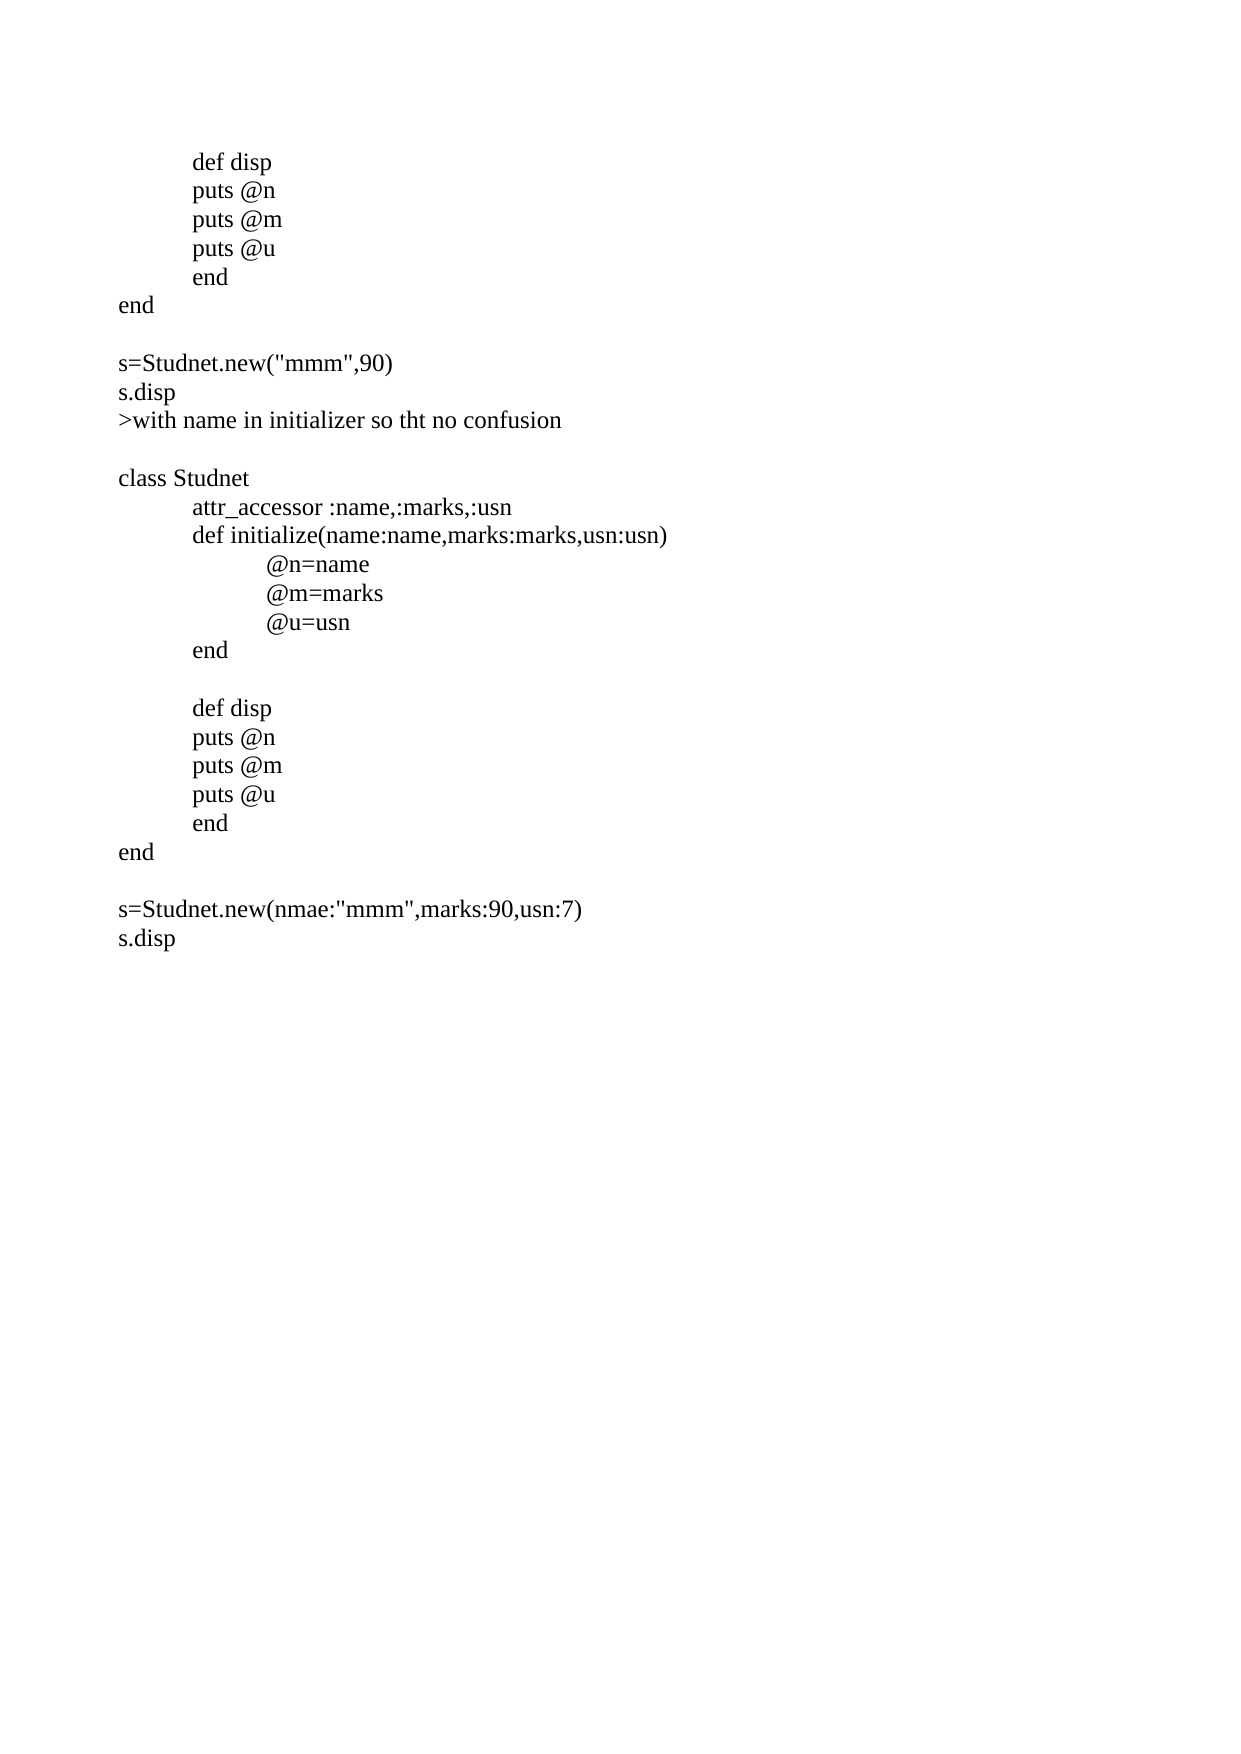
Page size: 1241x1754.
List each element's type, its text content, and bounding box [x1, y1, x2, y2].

text end [118, 837, 1122, 866]
text s=Studnet.new("mmm",90) [118, 348, 1122, 377]
text puts @m [118, 751, 1122, 779]
text s.disp [118, 923, 1122, 952]
text s=Studnet.new(nmae:"mmm",marks:90,usn:7) [118, 894, 1122, 923]
text puts @m [118, 204, 1122, 233]
text puts @u [118, 233, 1122, 262]
text end [118, 291, 1122, 319]
text end [118, 262, 1122, 291]
text @n=name [118, 549, 1122, 578]
text puts @n [118, 722, 1122, 751]
text end [118, 636, 1122, 664]
text @m=marks [118, 578, 1122, 607]
text class Studnet [118, 463, 1122, 492]
text >with name in initializer so tht no confusion [118, 406, 1122, 434]
text @u=usn [118, 607, 1122, 636]
text def disp [118, 147, 1122, 176]
text def disp [118, 693, 1122, 722]
text s.disp [118, 377, 1122, 406]
text puts @n [118, 176, 1122, 204]
text end [118, 808, 1122, 837]
text attr_accessor :name,:marks,:usn [118, 492, 1122, 521]
text puts @u [118, 779, 1122, 808]
text def initialize(name:name,marks:marks,usn:usn) [118, 521, 1122, 549]
